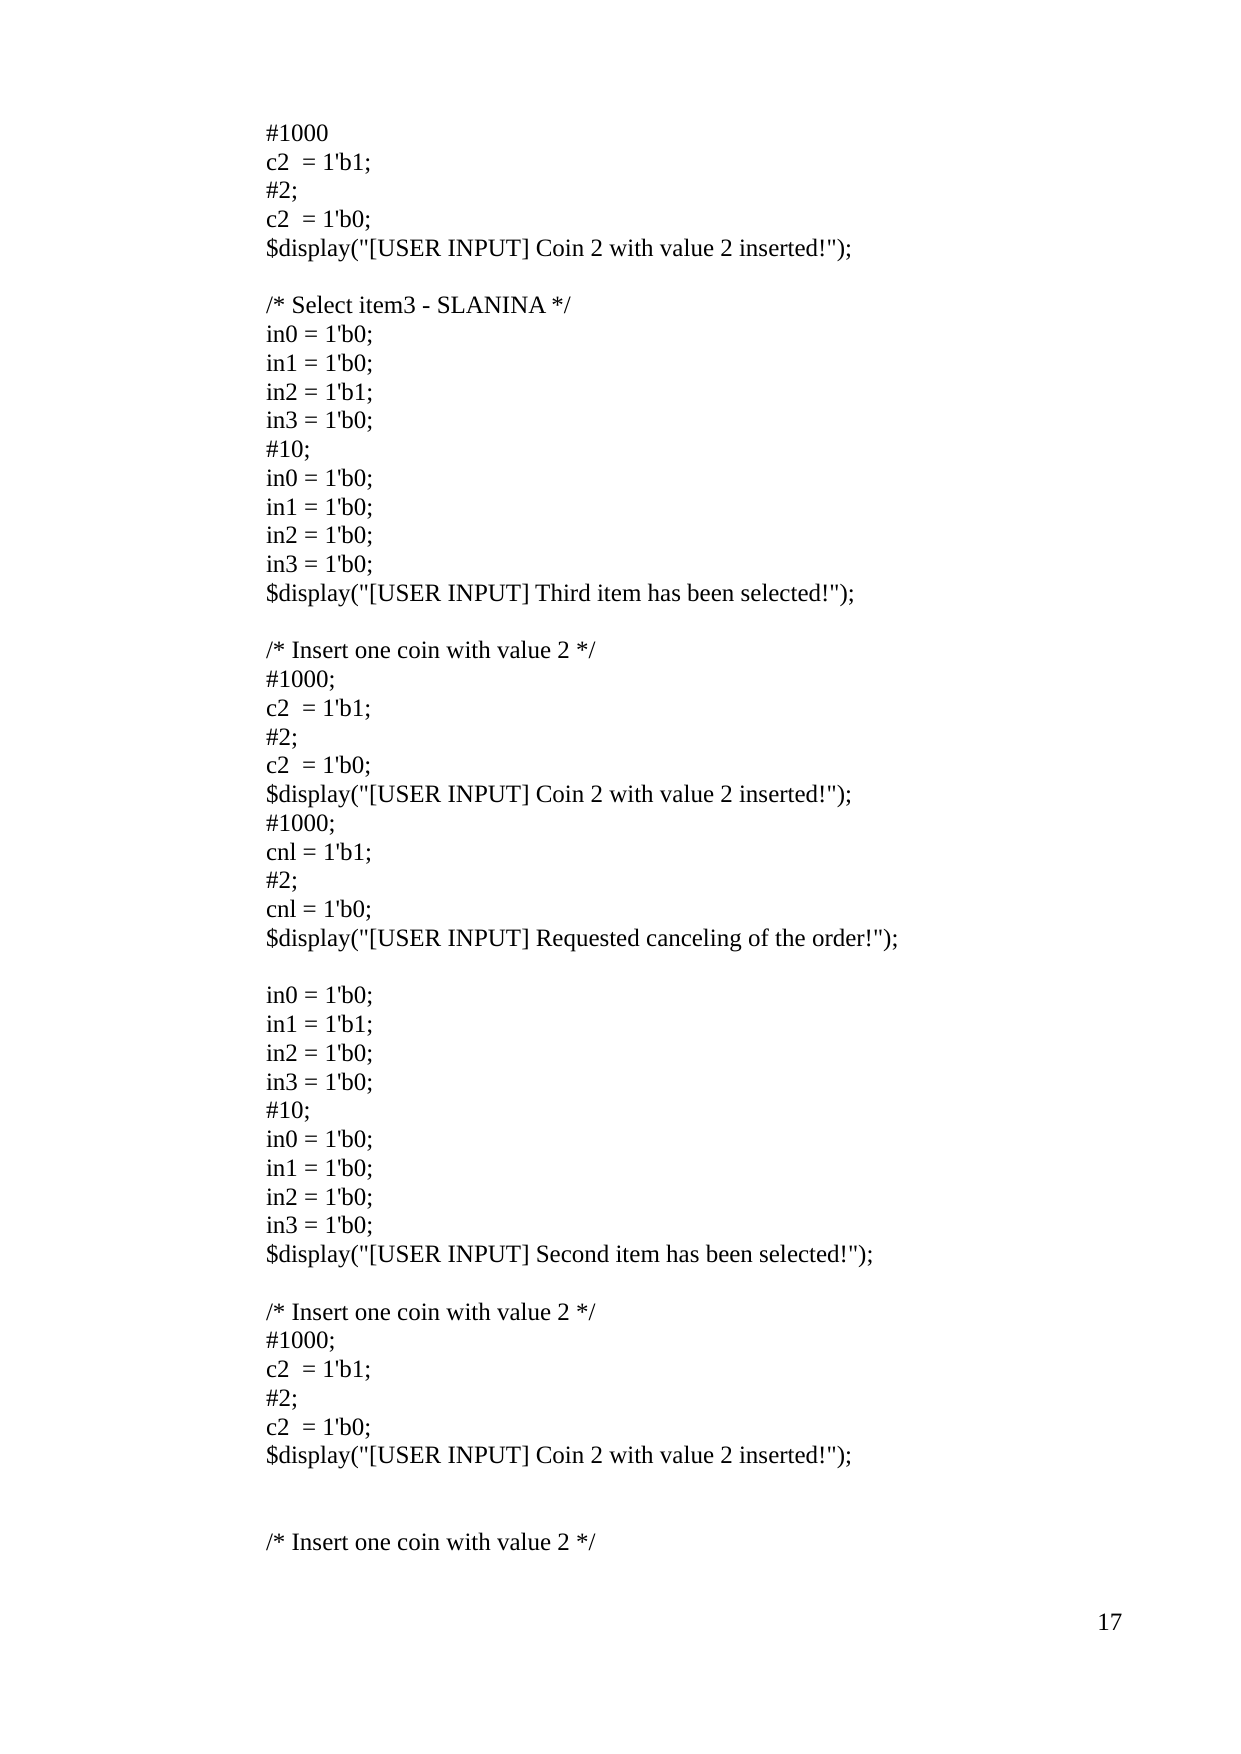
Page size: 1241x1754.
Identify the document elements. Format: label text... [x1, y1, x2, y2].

text in3 = 1'b0; [118, 406, 1122, 434]
text in1 = 1'b0; [118, 1153, 1122, 1182]
text in0 = 1'b0; [118, 319, 1122, 348]
text #10; [118, 1096, 1122, 1124]
text in3 = 1'b0; [118, 549, 1122, 578]
text /* Select item3 - SLANINA */ [118, 291, 1122, 319]
text #1000 [118, 118, 1122, 147]
text in0 = 1'b0; [118, 463, 1122, 492]
text /* Insert one coin with value 2 */ [118, 1297, 1122, 1326]
text #2; [118, 176, 1122, 204]
text in2 = 1'b0; [118, 1038, 1122, 1067]
text $display("[USER INPUT] Second item has been selected!"); [118, 1239, 1122, 1268]
text in1 = 1'b0; [118, 348, 1122, 377]
text cnl = 1'b1; [118, 837, 1122, 866]
text /* Insert one coin with value 2 */ [118, 1527, 1122, 1556]
text #1000; [118, 1326, 1122, 1354]
text #10; [118, 434, 1122, 463]
text in0 = 1'b0; [118, 1124, 1122, 1153]
text $display("[USER INPUT] Requested canceling of the order!"); [118, 923, 1122, 952]
text $display("[USER INPUT] Coin 2 with value 2 inserted!"); [118, 233, 1122, 262]
text in0 = 1'b0; [118, 981, 1122, 1009]
text in1 = 1'b0; [118, 492, 1122, 521]
text #2; [118, 722, 1122, 751]
text in1 = 1'b1; [118, 1009, 1122, 1038]
text in2 = 1'b0; [118, 521, 1122, 549]
text cnl = 1'b0; [118, 894, 1122, 923]
text $display("[USER INPUT] Third item has been selected!"); [118, 578, 1122, 607]
text in2 = 1'b0; [118, 1182, 1122, 1211]
text #1000; [118, 808, 1122, 837]
text in3 = 1'b0; [118, 1211, 1122, 1239]
text #2; [118, 1383, 1122, 1412]
text c2 = 1'b0; [118, 751, 1122, 779]
text $display("[USER INPUT] Coin 2 with value 2 inserted!"); [118, 779, 1122, 808]
text #1000; [118, 664, 1122, 693]
text c2 = 1'b1; [118, 693, 1122, 722]
text c2 = 1'b1; [118, 147, 1122, 176]
text #2; [118, 866, 1122, 894]
text in2 = 1'b1; [118, 377, 1122, 406]
text c2 = 1'b0; [118, 204, 1122, 233]
text in3 = 1'b0; [118, 1067, 1122, 1096]
text $display("[USER INPUT] Coin 2 with value 2 inserted!"); [118, 1441, 1122, 1469]
text c2 = 1'b1; [118, 1354, 1122, 1383]
text c2 = 1'b0; [118, 1412, 1122, 1441]
text /* Insert one coin with value 2 */ [118, 636, 1122, 664]
